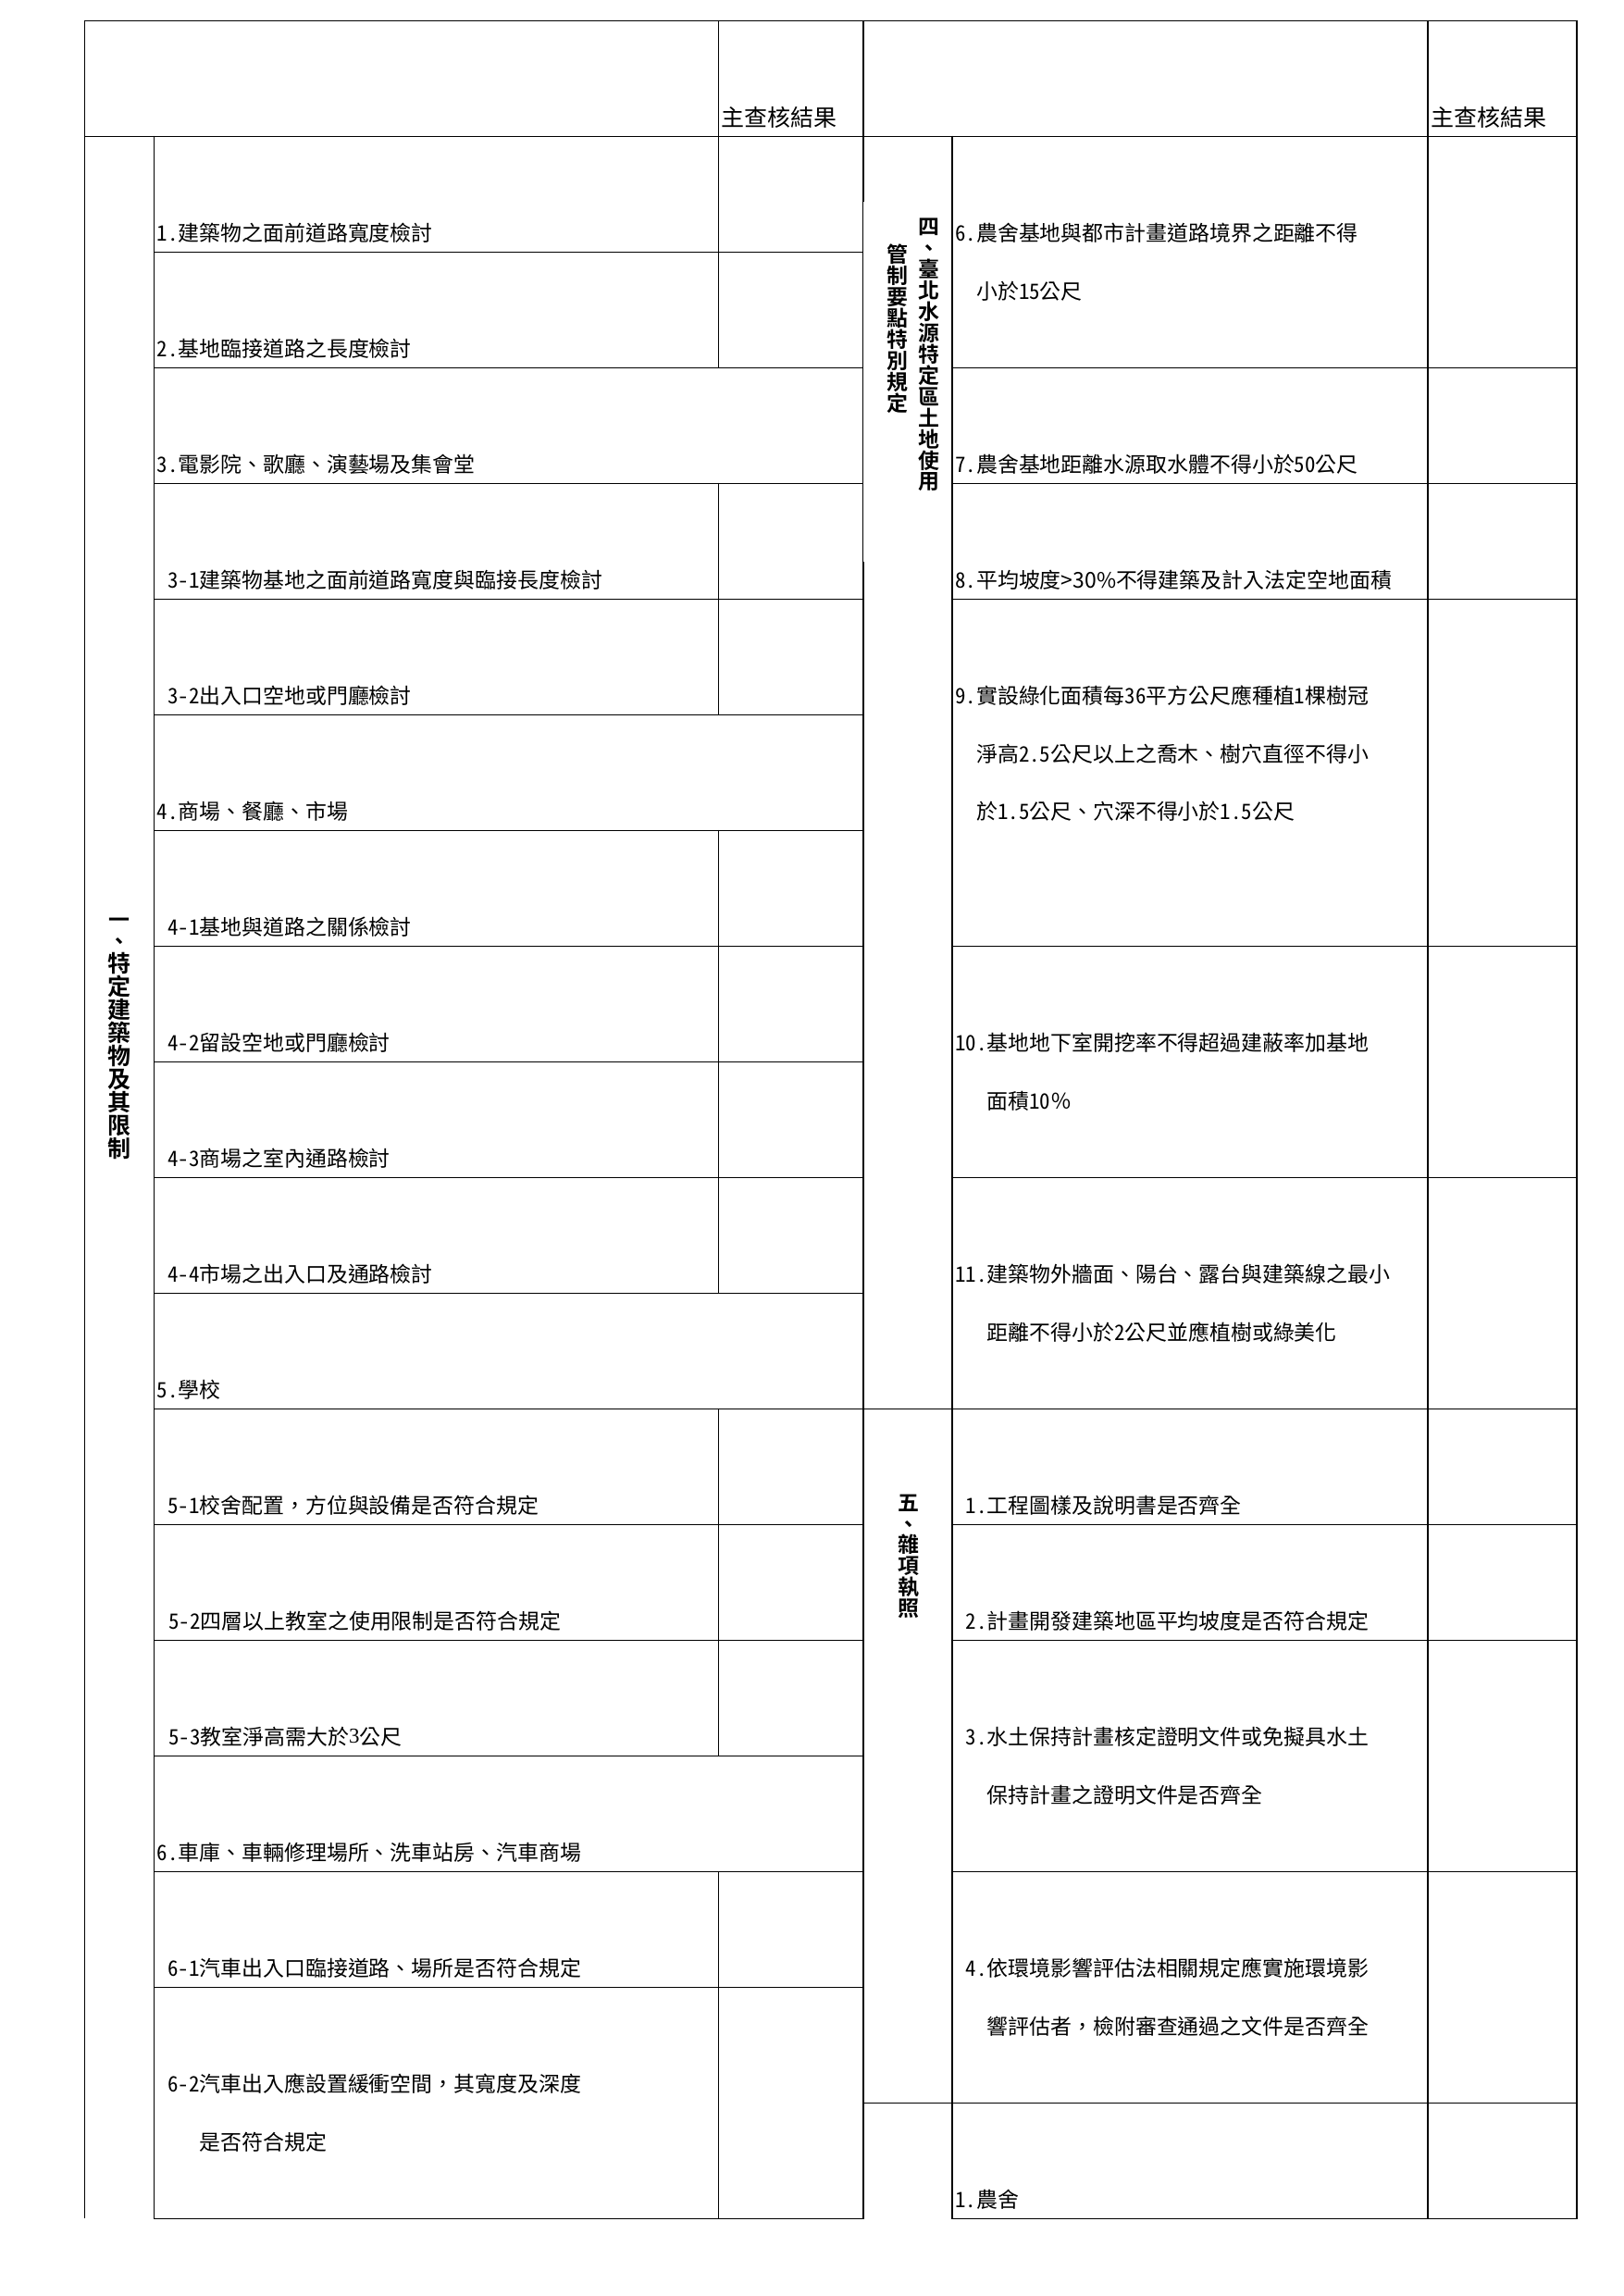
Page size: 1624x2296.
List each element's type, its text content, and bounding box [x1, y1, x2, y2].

table_cell [85, 483, 154, 599]
table_cell 4-1基地與道路之關係檢討 [155, 831, 718, 946]
table_cell [719, 1062, 862, 1177]
table_cell [1429, 1178, 1576, 1409]
table_cell [719, 1756, 862, 1871]
table_cell [85, 1293, 154, 1409]
table_cell 3-1建築物基地之面前道路寬度與臨接長度檢討 [155, 484, 718, 599]
table_cell 1.工程圖樣及說明書是否齊全 [953, 1409, 1427, 1524]
table_cell 4.商場、餐廳、市場 [155, 715, 719, 830]
table_cell 4-4市場之出入口及通路檢討 [155, 1178, 718, 1293]
table_cell [719, 947, 862, 1061]
table_cell [1429, 484, 1576, 599]
table_cell [719, 600, 862, 714]
table_cell 4-2留設空地或門廳檢討 [155, 947, 718, 1061]
table_cell [1429, 368, 1576, 483]
table_cell [931, 1524, 951, 1640]
table_cell [864, 1177, 951, 1293]
table_header [85, 21, 718, 136]
table_cell [1429, 600, 1576, 946]
table_cell [1429, 1525, 1576, 1640]
table_cell [85, 137, 154, 252]
table_cell [85, 830, 154, 1295]
table_cell [864, 2104, 951, 2218]
table_cell [864, 1061, 951, 1177]
table_cell 1.農舍 [953, 2104, 1427, 2218]
table_cell 6.車庫、車輛修理場所、洗車站房、汽車商場 [155, 1756, 719, 1871]
table_cell [1429, 1872, 1576, 2103]
table_cell [85, 367, 154, 483]
table_cell [1429, 947, 1576, 1177]
table_cell [1429, 2104, 1576, 2218]
table_cell [864, 830, 951, 1061]
table_cell [863, 137, 951, 562]
table_cell [85, 1524, 154, 1640]
table_cell [85, 252, 154, 367]
table_cell [864, 1756, 951, 2103]
table_cell [719, 1872, 862, 1987]
table_cell [864, 1293, 951, 1409]
table_cell [864, 1640, 951, 1756]
table_header [864, 21, 1427, 136]
table_cell 5-3教室淨高需大於3公尺 [155, 1641, 718, 1756]
table_cell [85, 599, 154, 714]
table_cell 5-2四層以上教室之使用限制是否符合規定 [155, 1525, 718, 1640]
table_cell 6-2汽車出入應設置緩衝空間，其寬度及深度 是否符合規定 [155, 1988, 718, 2218]
table_cell [85, 2103, 154, 2218]
table_cell 3.水土保持計畫核定證明文件或免擬具水土 保持計畫之證明文件是否齊全 [953, 1641, 1427, 1871]
table_cell [85, 714, 154, 830]
table_cell [1429, 1641, 1576, 1871]
table_cell 3-2出入口空地或門廳檢討 [155, 600, 718, 714]
table_cell [864, 562, 951, 599]
table_cell [719, 715, 862, 830]
table_cell [85, 1987, 154, 2103]
table_cell [719, 1178, 862, 1293]
table_cell [864, 1524, 873, 1640]
table_cell [719, 253, 862, 367]
table_cell 5-1校舍配置，方位與設備是否符合規定 [155, 1409, 718, 1524]
table_cell [143, 1061, 154, 1177]
table_cell [719, 1988, 862, 2218]
table_cell 2.計畫開發建築地區平均坡度是否符合規定 [953, 1525, 1427, 1640]
table_cell [719, 831, 862, 946]
table_cell [719, 484, 862, 599]
table_header 主查核結果 [1429, 21, 1576, 136]
table_cell [864, 599, 951, 830]
table_cell 11.建築物外牆面、陽台、露台與建築線之最小 距離不得小於2公尺並應植樹或綠美化 [953, 1178, 1427, 1409]
table_header 主查核結果 [719, 21, 862, 136]
table_cell [719, 137, 862, 252]
table_cell 9.實設綠化面積每36平方公尺應種植1棵樹冠 淨高2.5公尺以上之喬木、樹穴直徑不得小 於1.5公尺、穴深不得小於1.5公尺 [953, 600, 1427, 946]
table_cell 6-1汽車出入口臨接道路、場所是否符合規定 [155, 1872, 718, 1987]
table_cell [1429, 1409, 1576, 1524]
table_cell [85, 1409, 154, 1524]
table_cell 7.農舍基地距離水源取水體不得小於50公尺 [953, 368, 1427, 483]
table_cell [85, 1640, 154, 1987]
table_cell [719, 1525, 862, 1640]
table_cell 4.依環境影響評估法相關規定應實施環境影 響評估者，檢附審查通過之文件是否齊全 [953, 1872, 1427, 2103]
table_cell [719, 1409, 862, 1524]
table_cell [143, 1177, 154, 1293]
table_cell 2.基地臨接道路之長度檢討 [155, 253, 718, 367]
table_cell 10.基地地下室開挖率不得超過建蔽率加基地 面積10％ [953, 947, 1427, 1177]
table_cell [719, 1641, 862, 1756]
table_cell [864, 1409, 951, 1659]
table_cell 3.電影院、歌廳、演藝場及集會堂 [155, 368, 862, 483]
table_cell [1429, 137, 1576, 367]
table_cell 4-3商場之室內通路檢討 [155, 1062, 718, 1177]
table_cell 1.建築物之面前道路寬度檢討 [155, 137, 718, 252]
table_cell 6.農舍基地與都市計畫道路境界之距離不得 小於15公尺 [953, 137, 1427, 367]
table_cell 5.學校 [155, 1294, 862, 1409]
table_cell 8.平均坡度>30%不得建築及計入法定空地面積 [953, 484, 1427, 599]
